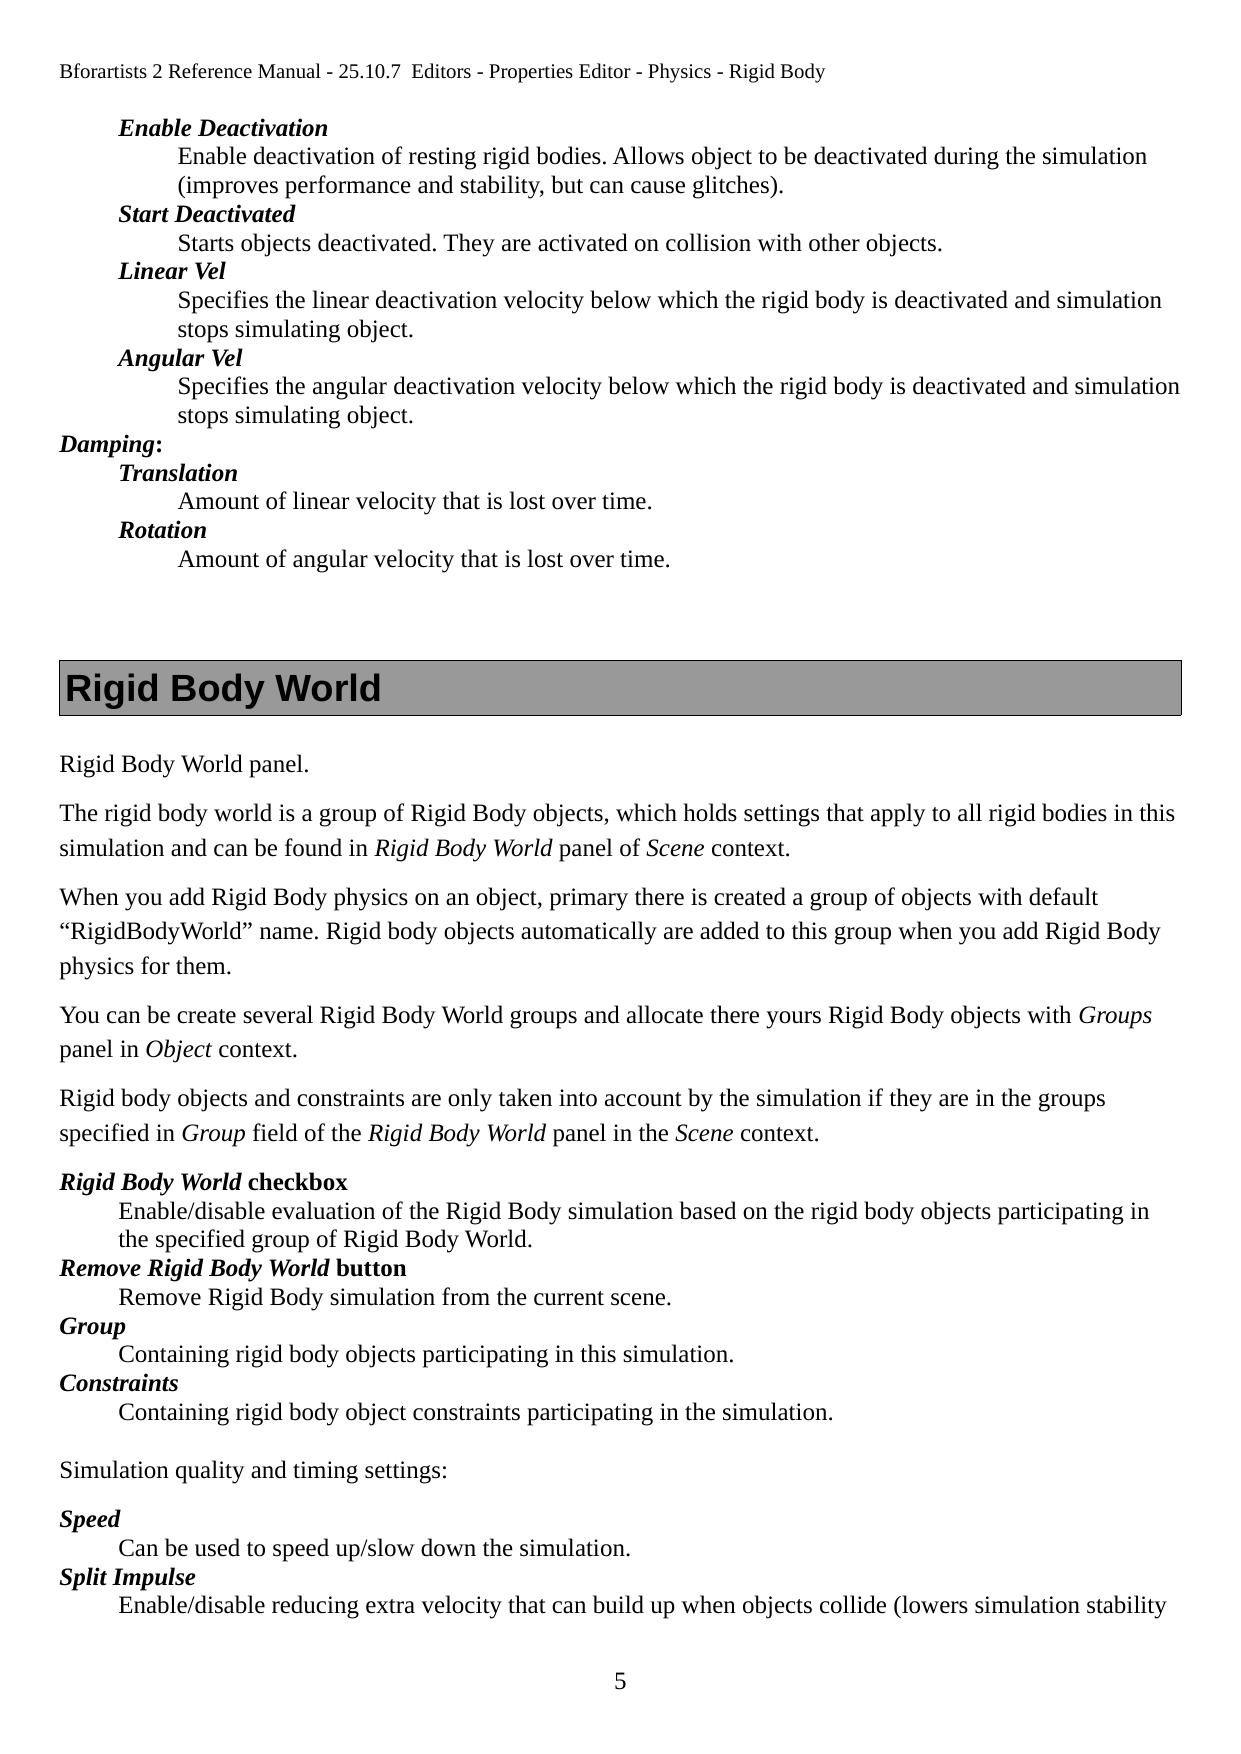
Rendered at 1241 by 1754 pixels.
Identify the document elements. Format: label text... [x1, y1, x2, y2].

text Simulation quality and timing settings: [59, 1455, 1181, 1484]
text Rigid body objects and constraints are only taken into account by the simulation if they are in the groups specified in Group field of the Rigid Body World panel in the Scene context. [59, 1083, 1181, 1147]
list Can be used to speed up/slow down the simulation. [118, 1533, 1181, 1562]
subtitle Translation [118, 458, 1181, 486]
list Specifies the angular deactivation velocity below which the rigid body is deactivated and simulation stops simulating object. [177, 371, 1181, 429]
list Enable/disable evaluation of the Rigid Body simulation based on the rigid body objects participating in the specified group of Rigid Body World. [118, 1196, 1181, 1253]
subtitle Group [59, 1311, 1181, 1339]
text When you add Rigid Body physics on an object, primary there is created a group of objects with default “RigidBodyWorld” name. Rigid body objects automatically are added to this group when you add Rigid Body physics for them. [59, 882, 1181, 980]
subtitle Enable Deactivation [118, 113, 1181, 141]
list Enable deactivation of resting rigid bodies. Allows object to be deactivated during the simulation (improves performance and stability, but can cause glitches). [177, 141, 1181, 199]
subtitle Damping: [59, 429, 1181, 458]
text Rigid Body World panel. [59, 749, 1181, 778]
subtitle Speed [59, 1504, 1181, 1533]
table_header Rigid Body World [60, 661, 1181, 715]
subtitle Angular Vel [118, 343, 1181, 371]
list Enable/disable reducing extra velocity that can build up when objects collide (lowers simulation stability [118, 1591, 1181, 1619]
list Containing rigid body objects participating in this simulation. [118, 1339, 1181, 1368]
list Containing rigid body object constraints participating in the simulation. [118, 1397, 1181, 1426]
subtitle Rigid Body World checkbox [59, 1167, 1181, 1196]
subtitle Rotation [118, 515, 1181, 544]
list Specifies the linear deactivation velocity below which the rigid body is deactivated and simulation stops simulating object. [177, 285, 1181, 343]
list Remove Rigid Body simulation from the current scene. [118, 1282, 1181, 1311]
subtitle Start Deactivated [118, 199, 1181, 228]
subtitle Linear Vel [118, 256, 1181, 285]
list Amount of angular velocity that is lost over time. [177, 544, 1181, 573]
subtitle Constraints [59, 1368, 1181, 1397]
text The rigid body world is a group of Rigid Body objects, which holds settings that apply to all rigid bodies in this simulation and can be found in Rigid Body World panel of Scene context. [59, 798, 1181, 862]
text You can be create several Rigid Body World groups and allocate there yours Rigid Body objects with Groups panel in Object context. [59, 1000, 1181, 1063]
list Amount of linear velocity that is lost over time. [177, 486, 1181, 515]
subtitle Remove Rigid Body World button [59, 1253, 1181, 1282]
list Starts objects deactivated. They are activated on collision with other objects. [177, 228, 1181, 256]
subtitle Split Impulse [59, 1562, 1181, 1591]
